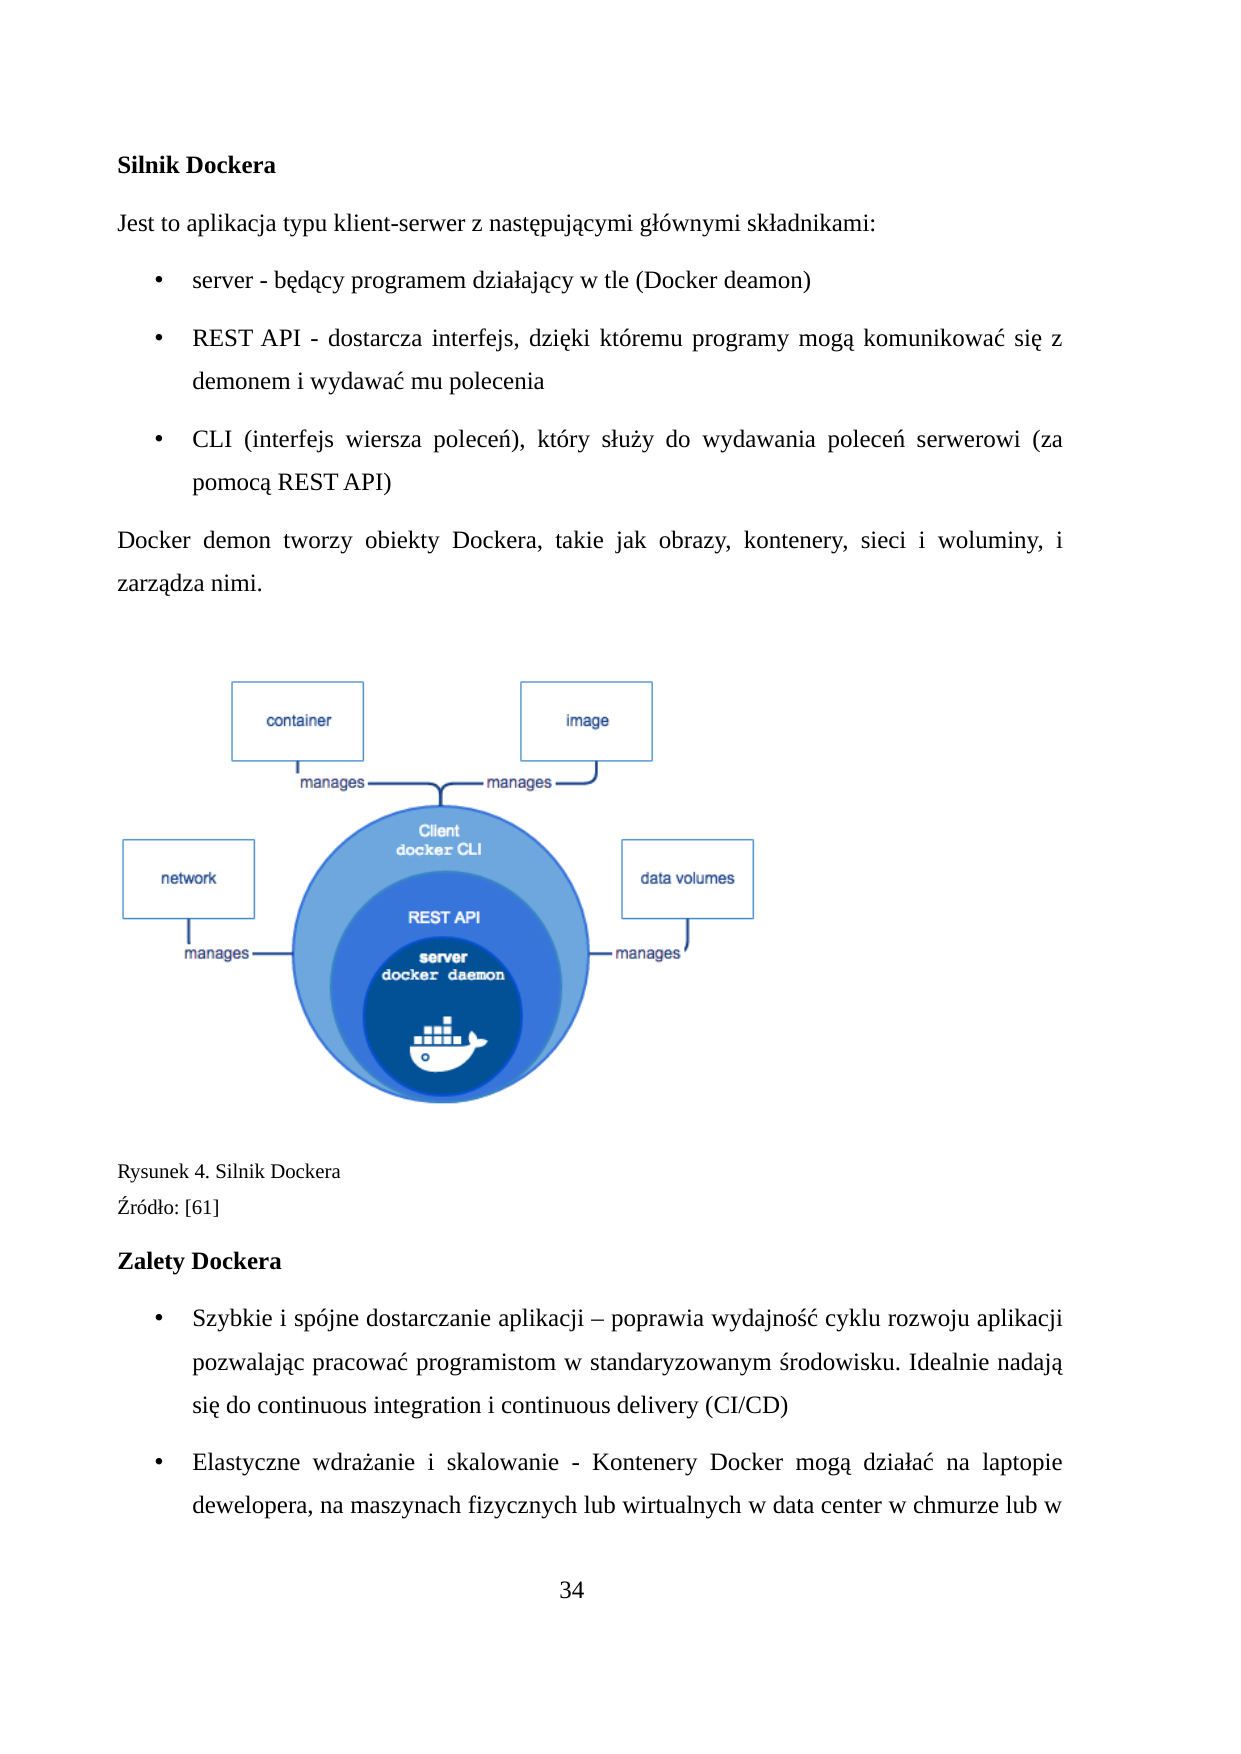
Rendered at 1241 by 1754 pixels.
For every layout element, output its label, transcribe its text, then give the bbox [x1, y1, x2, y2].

text Jest to aplikacja typu klient-serwer z następującymi głównymi składnikami: [117, 208, 1063, 236]
list CLI (interfejs wiersza poleceń), który służy do wydawania poleceń serwerowi (za pomocą REST API) [154, 424, 1063, 496]
text Zalety Dockera [117, 1246, 1063, 1274]
list Szybkie i spójne dostarczanie aplikacji – poprawia wydajność cyklu rozwoju aplikacji pozwalając pracować programistom w standaryzowanym środowisku. Idealnie nadają się do continuous integration i continuous delivery (CI/CD) [154, 1303, 1063, 1418]
text Silnik Dockera [117, 150, 1063, 179]
list Elastyczne wdrażanie i skalowanie - Kontenery Docker mogą działać na laptopie dewelopera, na maszynach fizycznych lub wirtualnych w data center w chmurze lub w [154, 1447, 1063, 1519]
list server - będący programem działający w tle (Docker deamon) [154, 265, 1063, 294]
text Docker demon tworzy obiekty Dockera, takie jak obrazy, kontenery, sieci i woluminy, i zarządza nimi. [117, 525, 1063, 597]
text Rysunek 4. Silnik Dockera Źródło: [61] [117, 1159, 1063, 1219]
list REST API - dostarcza interfejs, dzięki któremu programy mogą komunikować się z demonem i wydawać mu polecenia [154, 323, 1063, 395]
picture [117, 625, 762, 1131]
